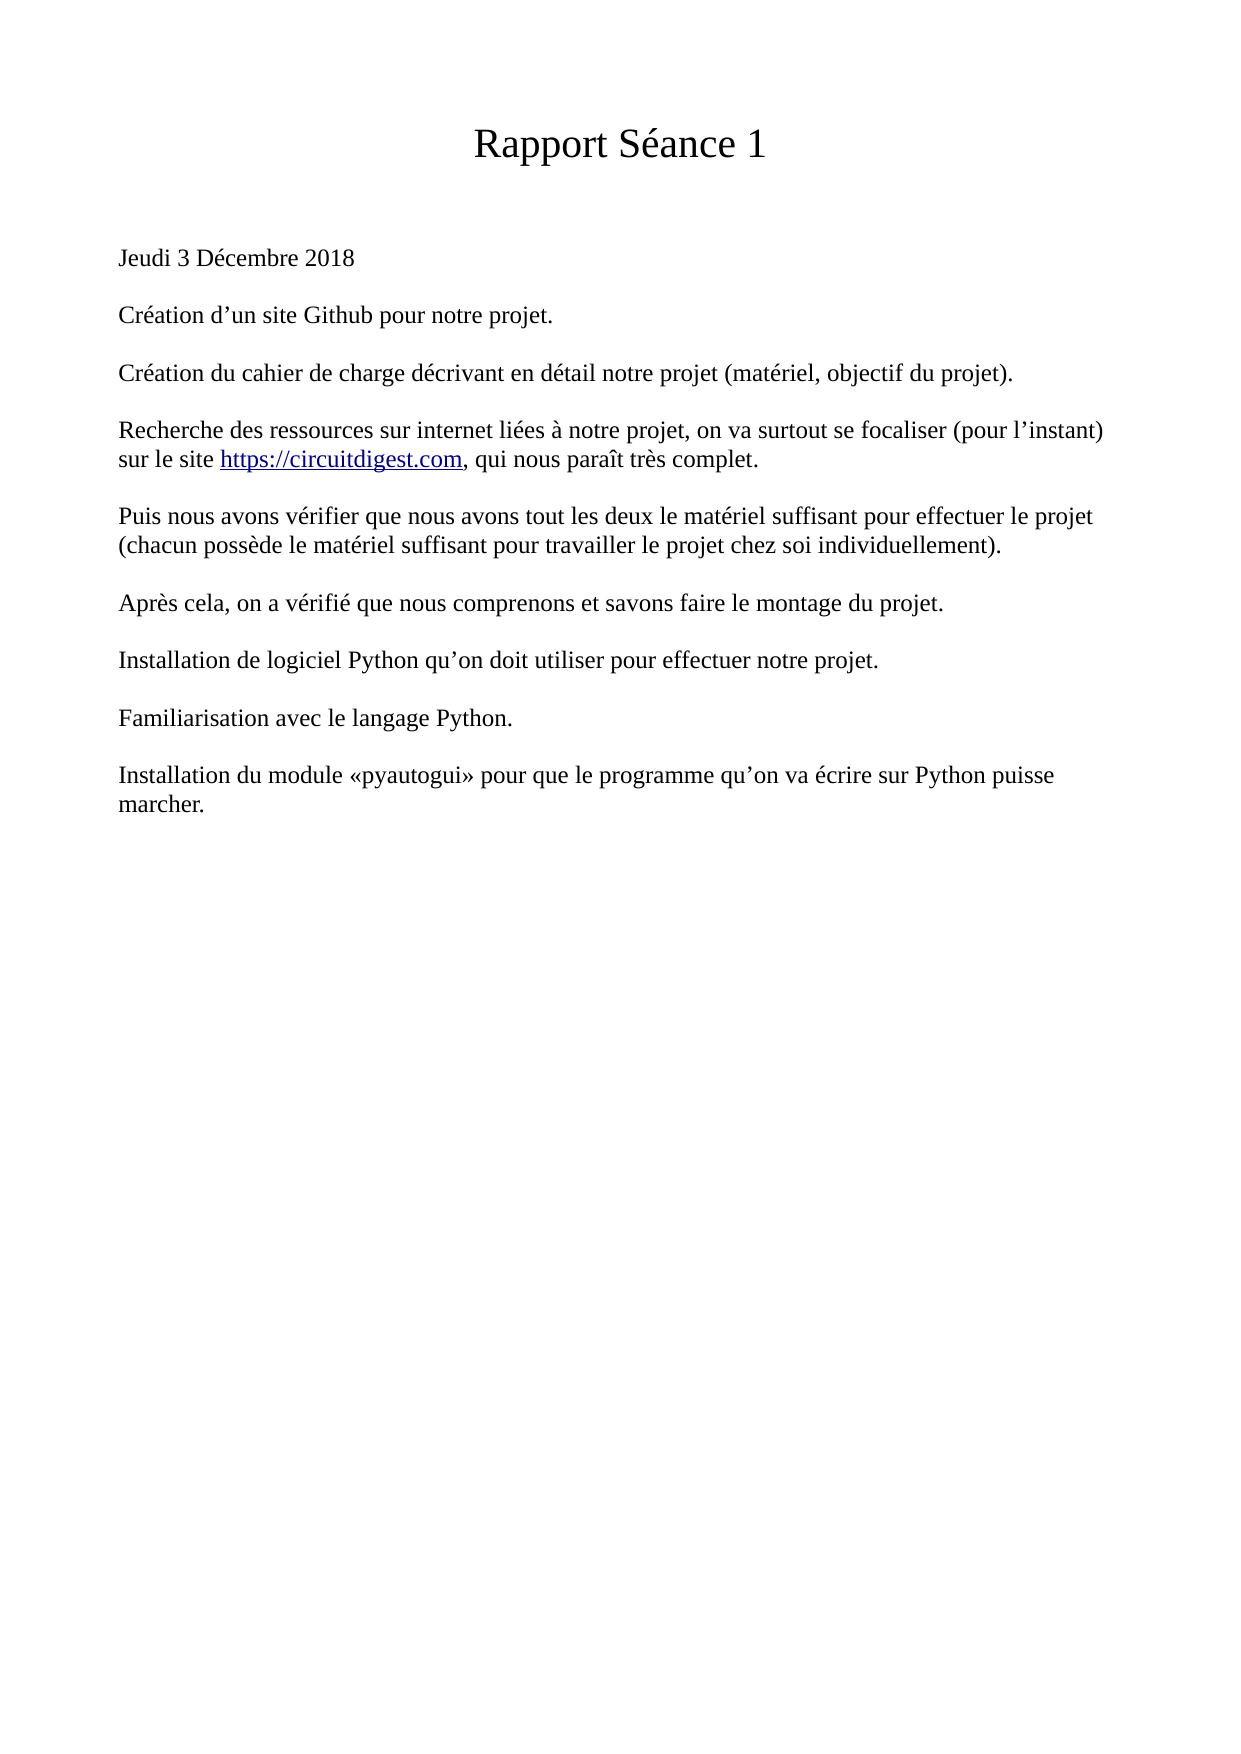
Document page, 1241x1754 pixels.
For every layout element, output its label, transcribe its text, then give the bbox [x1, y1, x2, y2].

text Recherche des ressources sur internet liées à notre projet, on va surtout se focaliser (pour l’instant) sur le site https://circuitdigest.com, qui nous paraît très complet. [118, 415, 1122, 473]
text Installation de logiciel Python qu’on doit utiliser pour effectuer notre projet. [118, 645, 1122, 674]
text Création d’un site Github pour notre projet. [118, 300, 1122, 329]
text Création du cahier de charge décrivant en détail notre projet (matériel, objectif du projet). [118, 358, 1122, 386]
text Installation du module «pyautogui» pour que le programme qu’on va écrire sur Python puisse marcher. [118, 760, 1122, 818]
text Jeudi 3 Décembre 2018 [118, 243, 1122, 271]
text Après cela, on a vérifié que nous comprenons et savons faire le montage du projet. [118, 588, 1122, 616]
text Rapport Séance 1 [118, 118, 1122, 166]
text Familiarisation avec le langage Python. [118, 703, 1122, 731]
text Puis nous avons vérifier que nous avons tout les deux le matériel suffisant pour effectuer le projet (chacun possède le matériel suffisant pour travailler le projet chez soi individuellement). [118, 501, 1122, 559]
